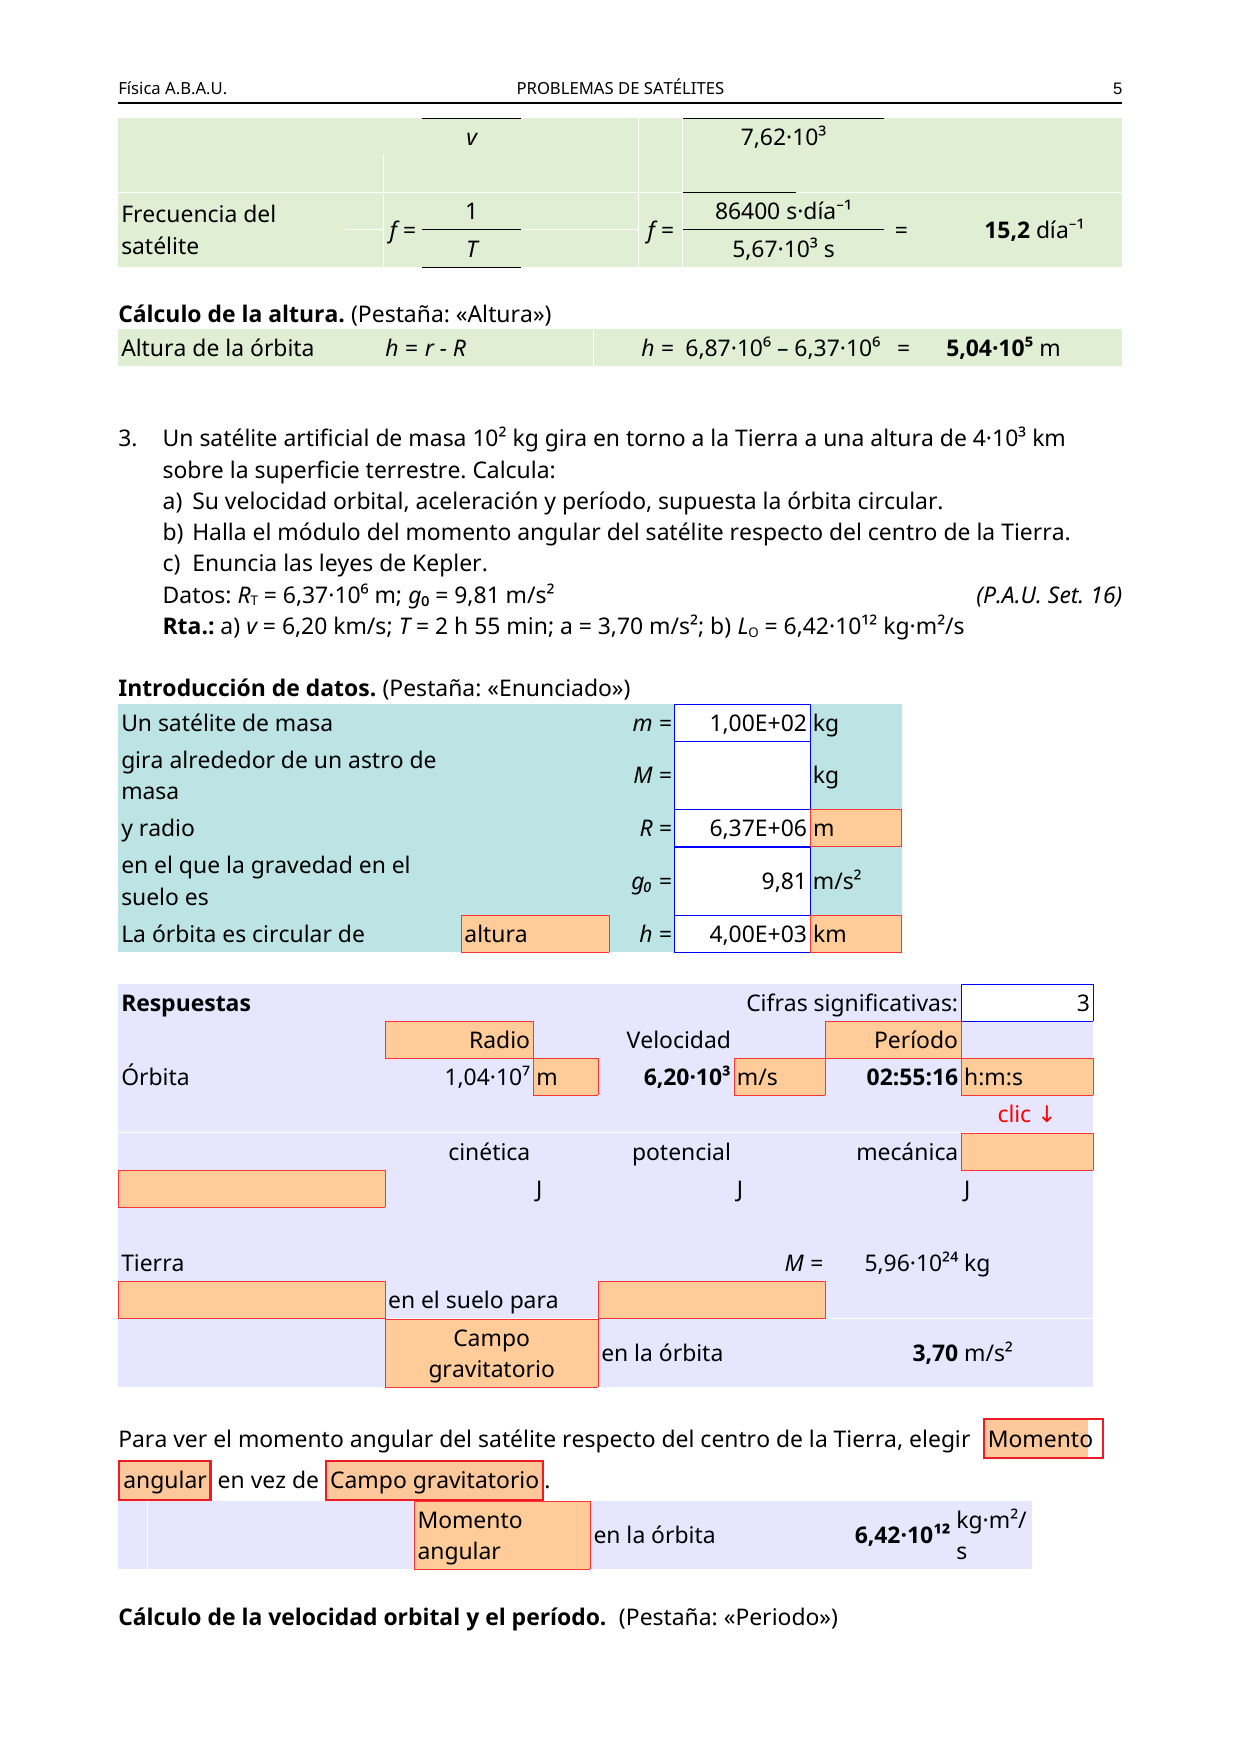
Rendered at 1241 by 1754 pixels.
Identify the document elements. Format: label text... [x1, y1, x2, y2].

table_cell Frecuencia del satélite [118, 193, 345, 267]
table_cell [385, 1244, 533, 1281]
table_cell [386, 1170, 533, 1207]
table_cell kg [811, 741, 902, 809]
table_cell [918, 155, 1033, 192]
table_cell f = [639, 193, 682, 267]
text Cálculo de la altura. (Pestaña: «Altura») [118, 298, 1122, 329]
table_cell [118, 1133, 385, 1170]
table_cell [592, 193, 638, 229]
table_cell en el suelo para [386, 1281, 598, 1318]
table_header r - R [422, 329, 522, 366]
table_cell km [811, 916, 901, 952]
table_cell 4,00E+03 [675, 916, 810, 952]
table_header h = [631, 329, 676, 366]
table_cell [521, 118, 592, 155]
table_cell Campo gravitatorio [386, 1320, 598, 1387]
subtitle Un satélite artificial de masa 10² kg gira en torno a la Tierra a una altura de 4·10³ km sobre la superficie terrestre. Calcula: [118, 422, 1122, 485]
table_cell [385, 1207, 533, 1244]
table_cell [962, 1134, 1093, 1170]
table_cell altura [462, 916, 609, 952]
table_cell [639, 155, 682, 192]
table_header 6,42·10¹² [818, 1501, 953, 1569]
table_header = [889, 329, 918, 366]
table_header [726, 1501, 818, 1569]
table_header [148, 1501, 414, 1569]
table_header kg [811, 704, 902, 741]
table_header m [1036, 329, 1122, 366]
table_header h = [381, 329, 422, 366]
table_header [522, 329, 593, 366]
table_cell [734, 1021, 825, 1058]
table_cell [533, 1096, 598, 1132]
table_cell en el que la gravedad en el suelo es [118, 847, 461, 915]
table_cell [796, 155, 884, 192]
table_header Un satélite de masa [118, 704, 461, 741]
table_cell [521, 193, 592, 229]
table_cell [592, 155, 638, 192]
table_header kg·m²/s [953, 1501, 1032, 1569]
table_cell [884, 118, 918, 155]
text Datos: RT = 6,37·10⁶ m; g₀ = 9,81 m/s² (P.A.U. Set. 16) [162, 579, 1122, 610]
table_cell T [422, 230, 521, 267]
table_cell [533, 1244, 598, 1281]
table_cell 9,81 [675, 848, 810, 915]
table_cell La órbita es circular de [118, 915, 461, 952]
text Para ver el momento angular del satélite respecto del centro de la Tierra, elegir Momento angular en vez de Campo gravitatorio. [118, 1418, 1122, 1501]
table_cell y radio [118, 809, 461, 847]
table_header en la órbita [591, 1501, 726, 1569]
table_cell [118, 118, 345, 155]
table_cell [961, 1281, 1093, 1318]
table_cell 15,2 [918, 193, 1033, 267]
table_cell h:m:s [962, 1059, 1093, 1095]
table_cell 1,04·10⁷ [385, 1059, 533, 1095]
table_cell h = [610, 915, 674, 952]
table_cell clic ↓ [961, 1096, 1093, 1132]
table_cell [598, 1170, 734, 1207]
table_cell mecánica [825, 1133, 961, 1170]
table_cell R = [609, 809, 674, 847]
table_cell [119, 1282, 385, 1318]
table_header [345, 329, 381, 366]
table_cell [734, 1319, 825, 1387]
table_cell [734, 1096, 825, 1132]
table_cell M = [609, 741, 674, 809]
table_cell [345, 155, 383, 192]
table_cell m/s² [961, 1319, 1093, 1387]
table_cell [345, 230, 383, 267]
subtitle Enuncia las leyes de Kepler. [162, 547, 1122, 579]
table_cell kg [961, 1244, 1093, 1281]
table_header 1,00E+02 [675, 705, 810, 741]
table_cell [962, 1022, 1093, 1058]
table_cell [118, 155, 345, 192]
table_cell en la órbita [599, 1319, 734, 1387]
table_cell [118, 1319, 385, 1387]
table_cell [826, 1281, 961, 1318]
table_cell 02:55:16 [826, 1059, 961, 1095]
table_cell [825, 1170, 961, 1207]
table_cell 6,20·10³ [599, 1058, 734, 1095]
table_cell [461, 741, 609, 809]
subtitle Halla el módulo del momento angular del satélite respecto del centro de la Tierra. [162, 516, 1122, 547]
table_cell [734, 1207, 825, 1244]
table_cell [961, 1207, 1093, 1244]
table_cell [599, 1282, 825, 1318]
text Cálculo de la velocidad orbital y el período. (Pestaña: «Periodo») [118, 1601, 1122, 1632]
table_cell Período [826, 1022, 961, 1058]
table_cell 6,37E+06 [675, 810, 810, 846]
table_cell [345, 118, 422, 155]
table_header [385, 984, 533, 1021]
table_cell m [811, 810, 901, 846]
table_cell potencial [598, 1133, 734, 1170]
table_header 6,87·10⁶ – 6,37·10⁶ [676, 329, 889, 366]
text Introducción de datos. (Pestaña: «Enunciado») [118, 672, 1122, 704]
table_cell [598, 1095, 734, 1132]
table_cell día⁻¹ [1033, 193, 1122, 267]
table_cell [592, 118, 638, 155]
table_cell m/s² [811, 847, 902, 915]
table_cell [683, 155, 796, 192]
table_cell [461, 847, 609, 915]
table_cell [118, 1095, 385, 1132]
table_cell v [422, 119, 521, 155]
table_cell 5,96·10²⁴ [825, 1244, 961, 1281]
table_cell Radio [386, 1022, 533, 1058]
table_cell [534, 1021, 598, 1058]
table_cell [533, 1133, 598, 1170]
table_cell [639, 118, 682, 155]
table_cell [461, 809, 609, 847]
table_cell [422, 155, 521, 192]
table_header Respuestas [118, 984, 385, 1021]
table_cell Órbita [118, 1058, 385, 1095]
table_cell J [734, 1170, 825, 1207]
table_cell m [534, 1059, 598, 1095]
table_cell [119, 1171, 385, 1207]
table_cell 86400 s·día⁻¹ [683, 193, 884, 229]
table_cell J [961, 1171, 1093, 1207]
table_cell 1 [422, 193, 521, 229]
table_header Cifras significativas: [734, 984, 961, 1021]
table_cell g₀ = [609, 847, 674, 915]
table_cell [918, 118, 1033, 155]
table_cell gira alrededor de un astro de masa [118, 741, 461, 809]
table_header [598, 984, 734, 1021]
table_cell [385, 1095, 533, 1132]
table_cell cinética [385, 1133, 533, 1170]
table_cell [118, 1021, 385, 1058]
table_cell Velocidad [598, 1021, 734, 1058]
table_cell [521, 230, 592, 267]
table_header [461, 704, 609, 741]
table_header [118, 1501, 147, 1569]
table_cell [1033, 155, 1122, 192]
table_header m = [609, 704, 674, 741]
table_cell [598, 1244, 734, 1281]
text Rta.: a) v = 6,20 km/s; T = 2 h 55 min; a = 3,70 m/s²; b) LO = 6,42·10¹² kg·m²/s [162, 610, 1122, 641]
table_cell [825, 1207, 961, 1244]
table_cell = [884, 193, 918, 267]
table_cell [598, 1207, 734, 1244]
table_cell [521, 155, 592, 192]
table_cell [1033, 118, 1122, 155]
subtitle Su velocidad orbital, aceleración y período, supuesta la órbita circular. [162, 485, 1122, 516]
table_cell 5,67·10³ s [683, 230, 884, 267]
table_cell [825, 1095, 961, 1132]
table_header 3 [962, 985, 1093, 1021]
table_cell [345, 193, 383, 229]
table_cell [884, 155, 918, 192]
table_cell 3,70 [825, 1319, 961, 1387]
table_cell f = [384, 193, 422, 267]
table_cell Tierra [118, 1244, 385, 1281]
table_cell [734, 1133, 825, 1170]
table_cell [118, 1208, 385, 1244]
table_header Altura de la órbita [118, 329, 345, 366]
table_cell M = [734, 1244, 825, 1281]
table_header [533, 984, 598, 1021]
table_cell J [533, 1170, 598, 1207]
table_cell [675, 742, 810, 809]
table_header [594, 329, 631, 366]
table_cell [533, 1207, 598, 1244]
table_cell 7,62·10³ [683, 119, 884, 155]
table_header 5,04·10⁵ [918, 329, 1036, 366]
table_cell [592, 230, 638, 267]
table_cell m/s [735, 1059, 825, 1095]
table_header Momento angular [415, 1502, 590, 1569]
table_cell [384, 155, 422, 192]
